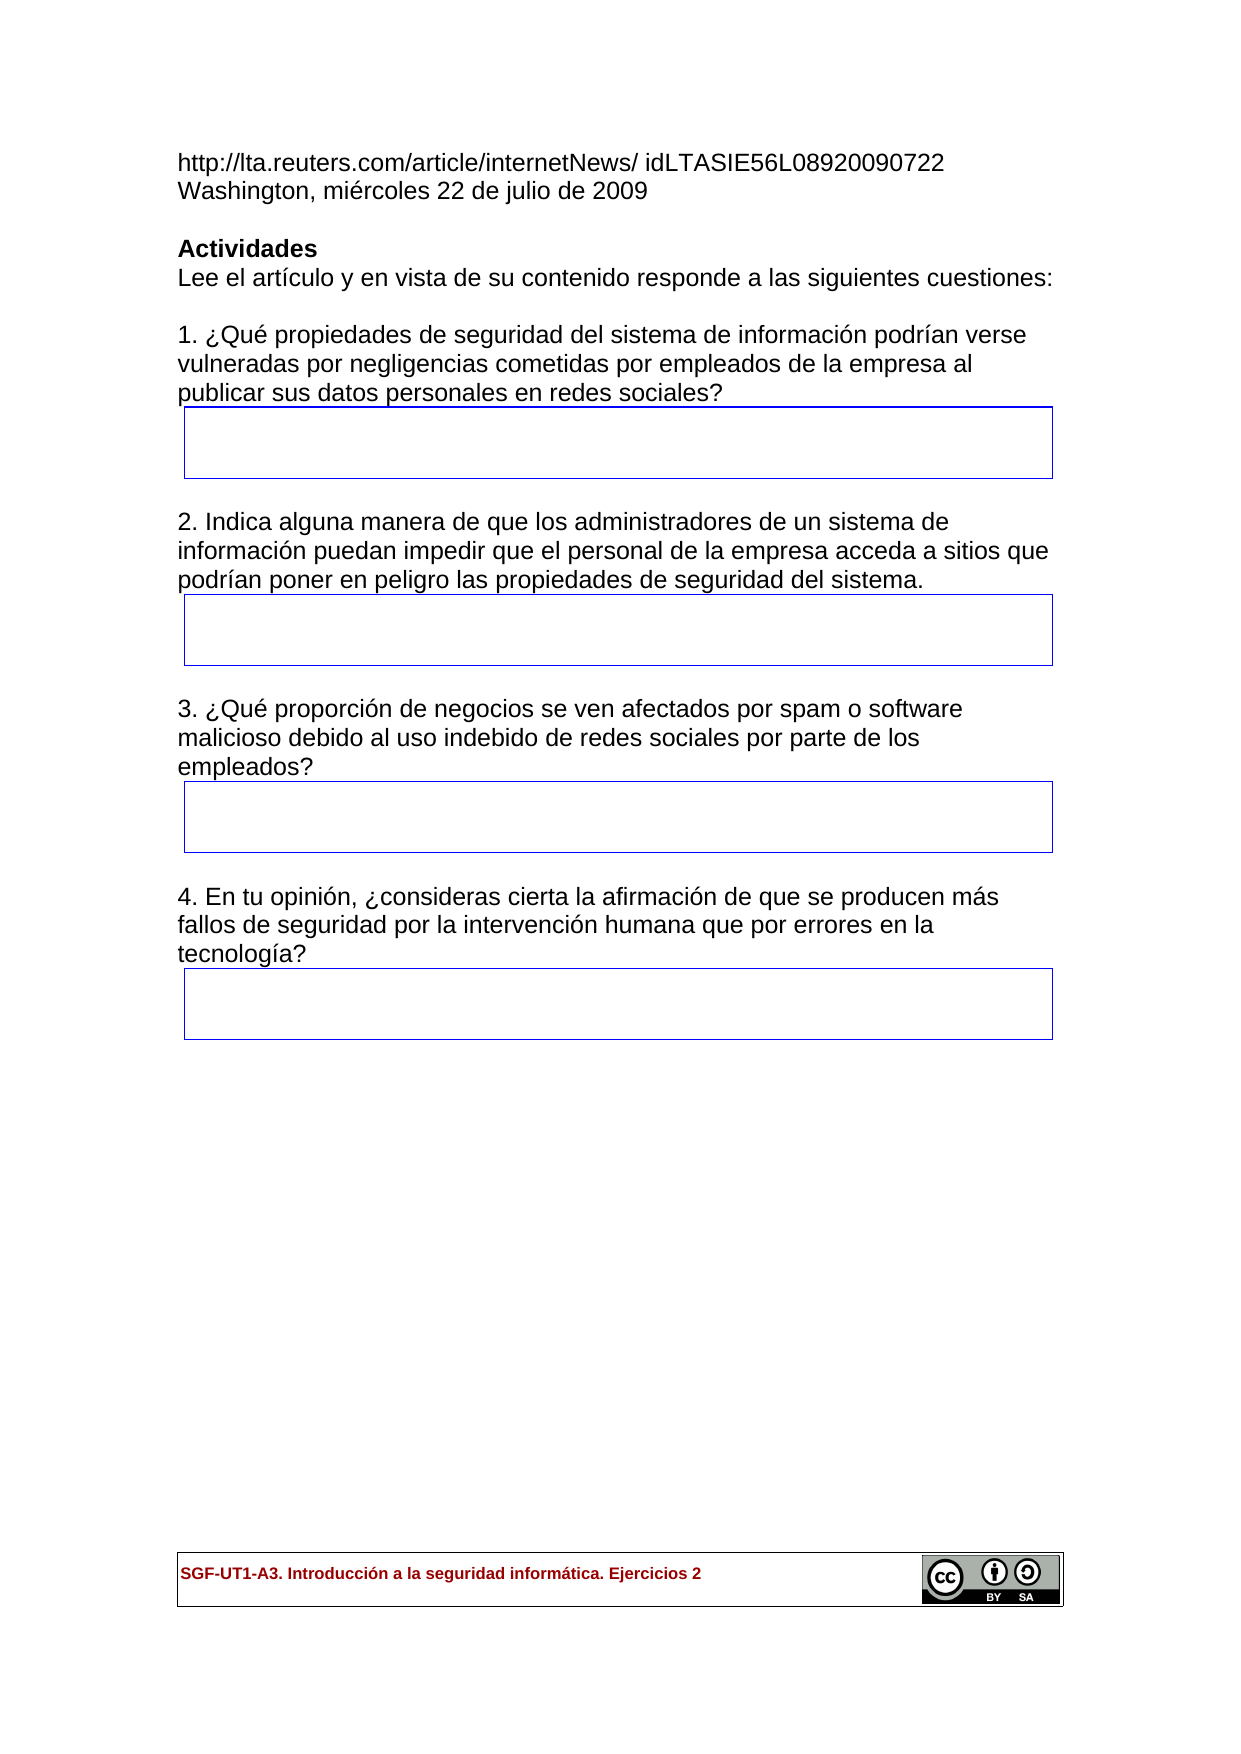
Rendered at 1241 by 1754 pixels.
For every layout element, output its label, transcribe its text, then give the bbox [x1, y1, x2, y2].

table_header [185, 782, 1052, 852]
table_header [185, 969, 1052, 1039]
text 2. Indica alguna manera de que los administradores de un sistema de información puedan impedir que el personal de la empresa acceda a sitios que podrían poner en peligro las propiedades de seguridad del sistema. [177, 507, 1063, 593]
text http://lta.reuters.com/article/internetNews/ idLTASIE56L08920090722 [177, 148, 1063, 176]
text Washington, miércoles 22 de julio de 2009 [177, 176, 1063, 205]
text Actividades [177, 234, 1063, 263]
text 4. En tu opinión, ¿consideras cierta la afirmación de que se producen más fallos de seguridad por la intervención humana que por errores en la tecnología? [177, 882, 1063, 968]
picture [922, 1555, 1060, 1604]
table_header [185, 595, 1052, 665]
text 3. ¿Qué proporción de negocios se ven afectados por spam o software malicioso debido al uso indebido de redes sociales por parte de los empleados? [177, 694, 1063, 781]
text 1. ¿Qué propiedades de seguridad del sistema de información podrían verse vulneradas por negligencias cometidas por empleados de la empresa al publicar sus datos personales en redes sociales? [177, 320, 1063, 406]
text Lee el artículo y en vista de su contenido responde a las siguientes cuestiones: [177, 263, 1063, 291]
table_header [185, 408, 1052, 477]
